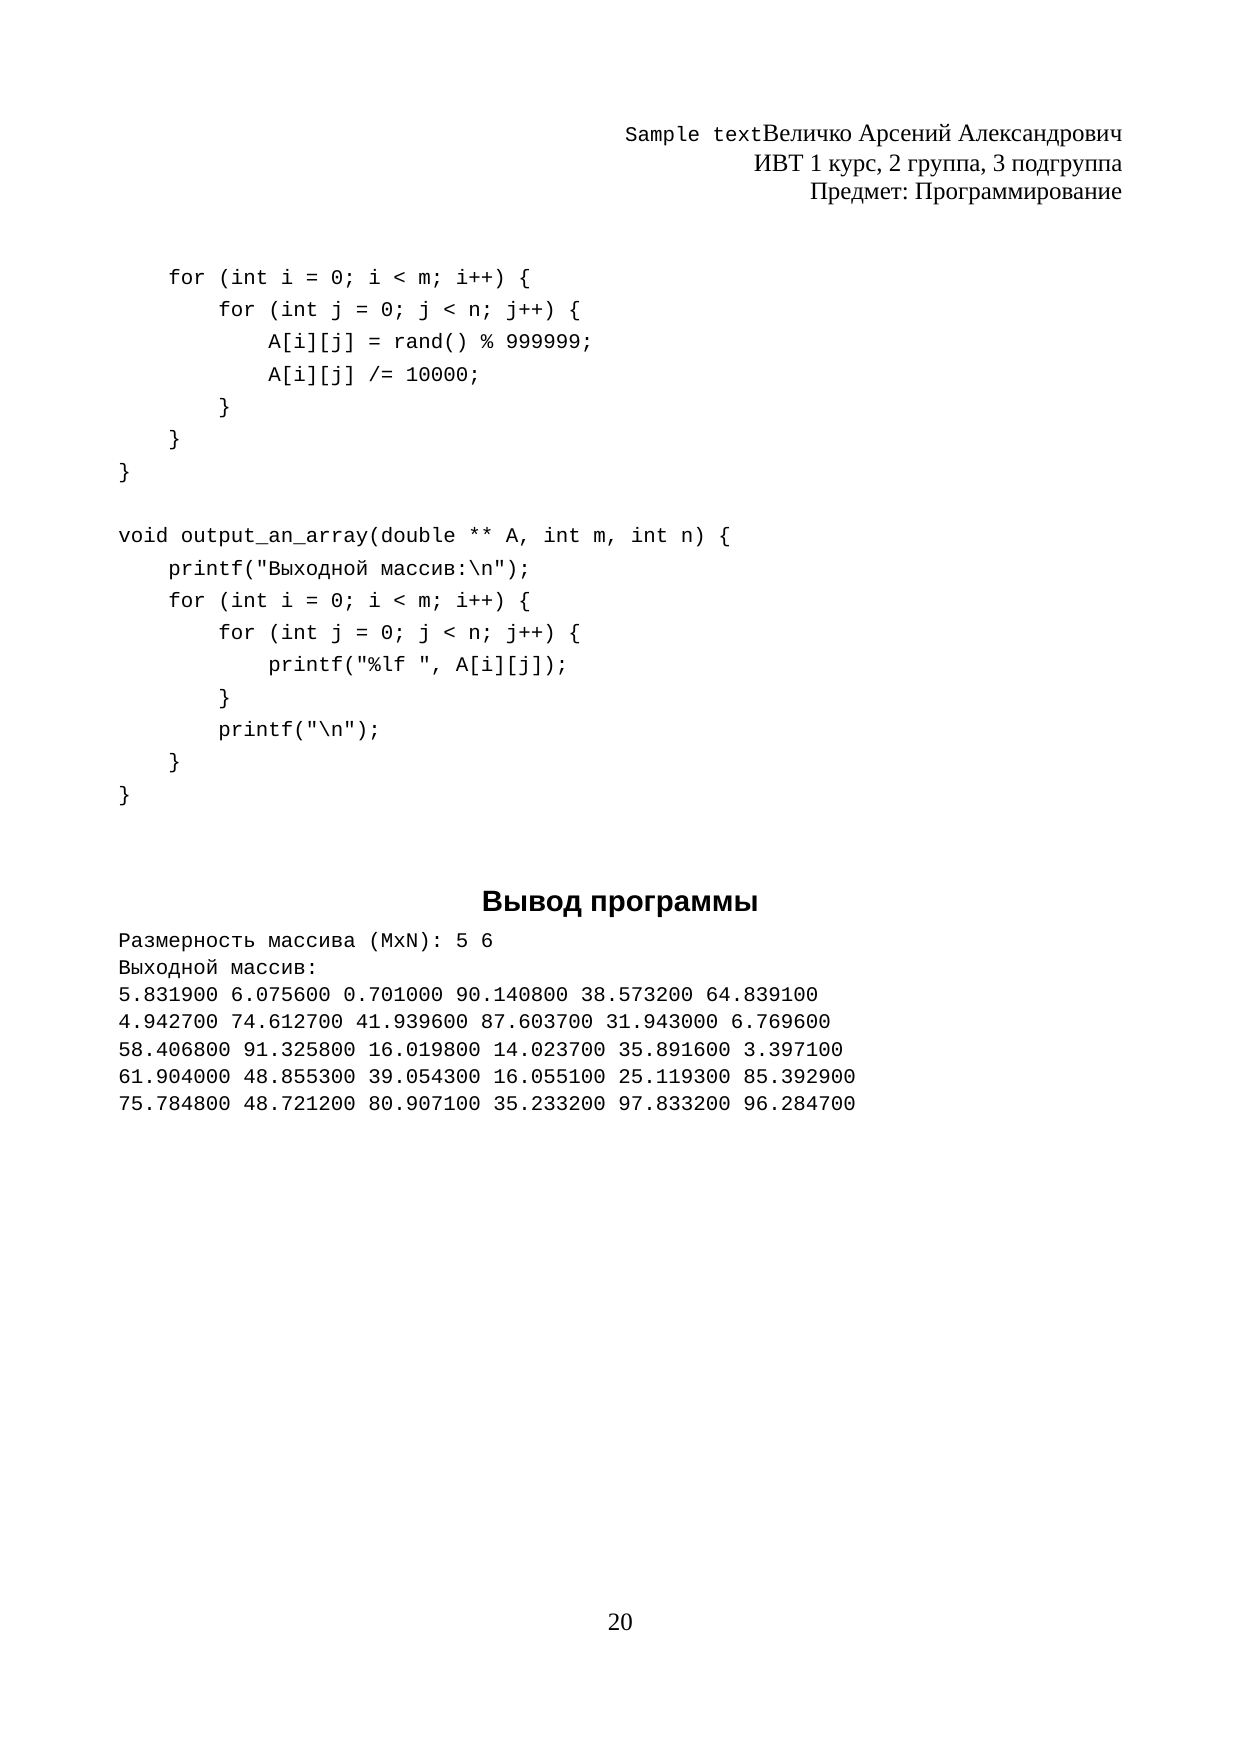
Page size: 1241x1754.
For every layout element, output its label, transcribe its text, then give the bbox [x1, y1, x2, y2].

text A[i][j] /= 10000; [118, 364, 1122, 387]
text } [118, 461, 1122, 484]
text 5.831900 6.075600 0.701000 90.140800 38.573200 64.839100 [118, 984, 1122, 1008]
text 75.784800 48.721200 80.907100 35.233200 97.833200 96.284700 [118, 1093, 1122, 1117]
text for (int i = 0; i < m; i++) { [118, 590, 1122, 613]
text 58.406800 91.325800 16.019800 14.023700 35.891600 3.397100 [118, 1039, 1122, 1062]
text void output_an_array(double ** A, int m, int n) { [118, 525, 1122, 549]
subtitle Вывод программы [118, 884, 1122, 917]
text Размерность массива (MxN): 5 6 [118, 930, 1122, 953]
text for (int j = 0; j < n; j++) { [118, 622, 1122, 646]
text printf("%lf ", A[i][j]); [118, 654, 1122, 678]
text } [118, 751, 1122, 775]
text } [118, 687, 1122, 710]
text } [118, 784, 1122, 807]
text printf("\n"); [118, 719, 1122, 743]
text for (int j = 0; j < n; j++) { [118, 299, 1122, 323]
text A[i][j] = rand() % 999999; [118, 332, 1122, 355]
text Выходной массив: [118, 957, 1122, 981]
text 4.942700 74.612700 41.939600 87.603700 31.943000 6.769600 [118, 1011, 1122, 1035]
text for (int i = 0; i < m; i++) { [118, 267, 1122, 291]
text } [118, 396, 1122, 420]
text printf("Выходной массив:\n"); [118, 558, 1122, 581]
text } [118, 428, 1122, 452]
text 61.904000 48.855300 39.054300 16.055100 25.119300 85.392900 [118, 1066, 1122, 1089]
